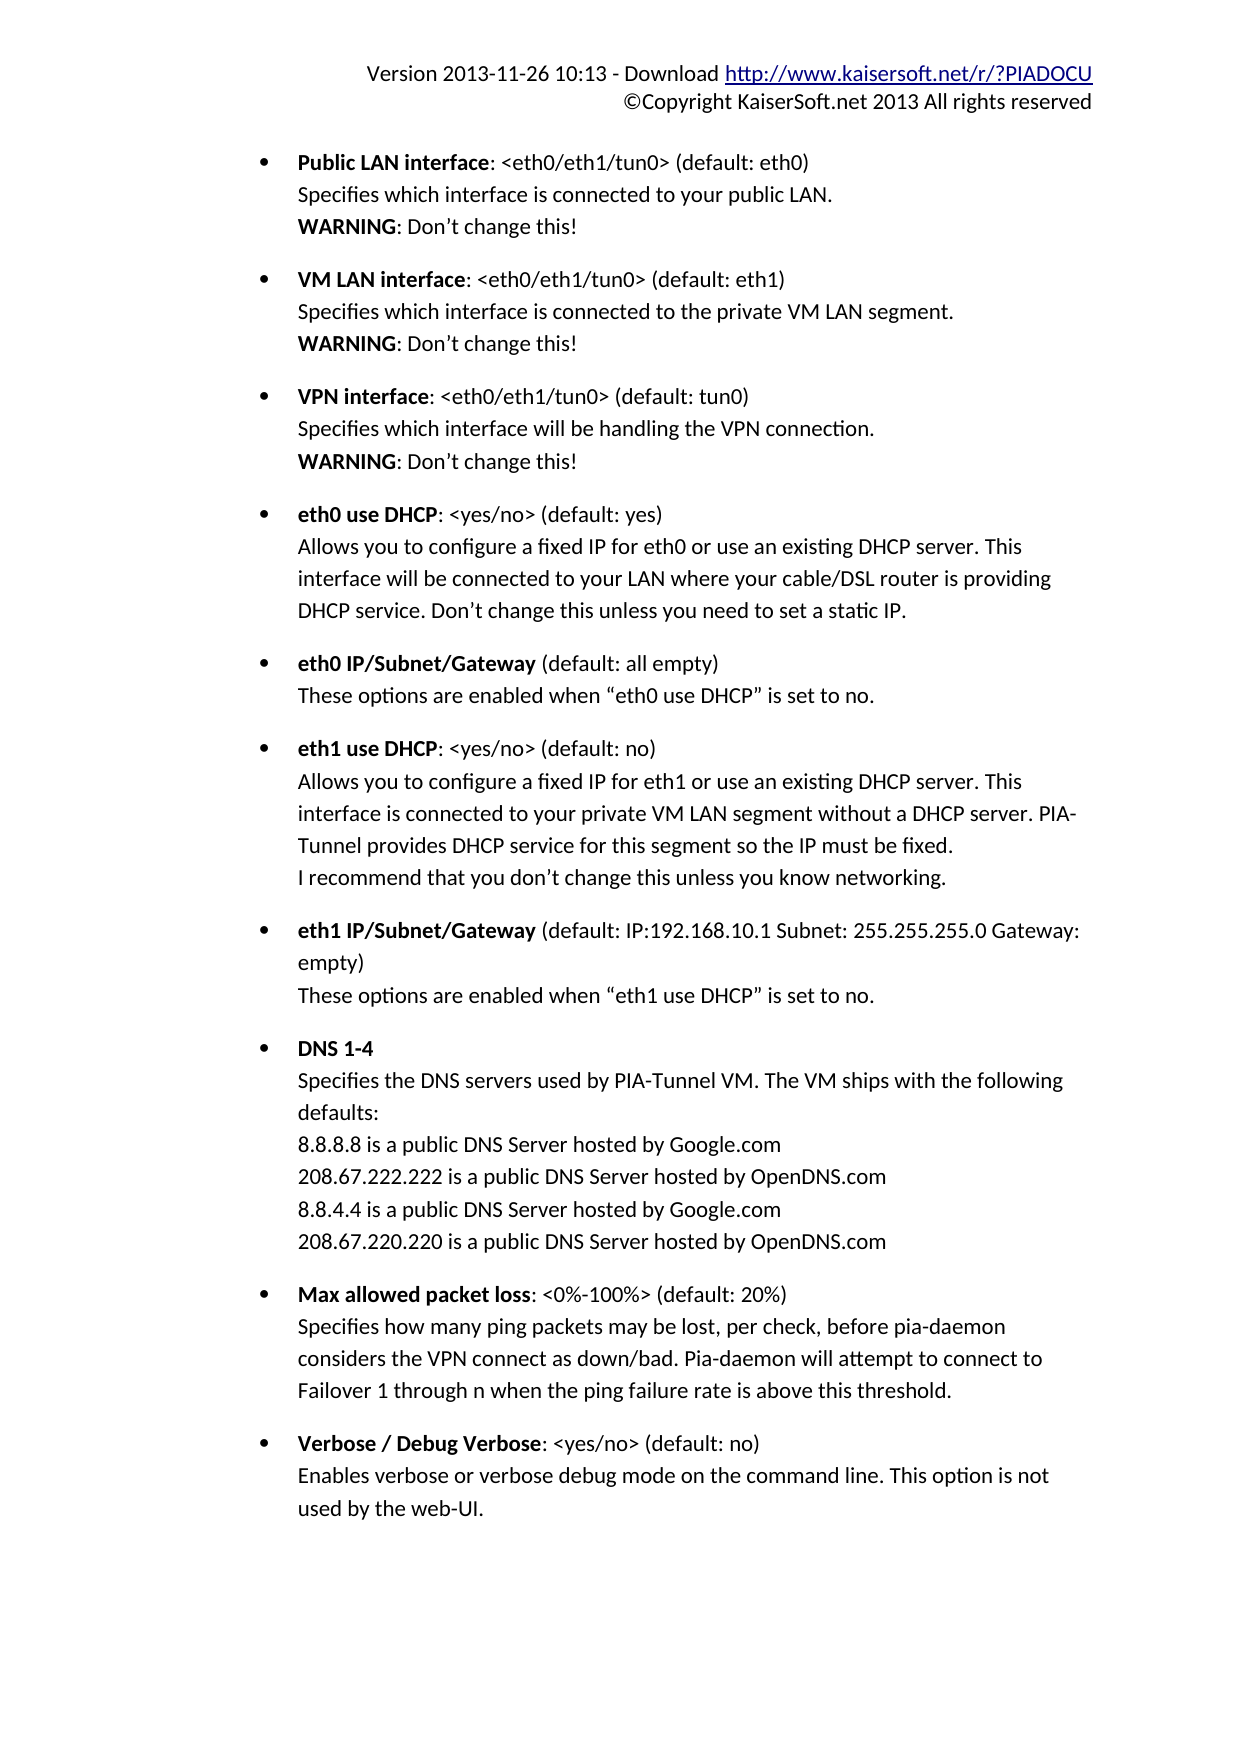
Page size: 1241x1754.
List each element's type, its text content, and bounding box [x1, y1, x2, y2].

list VM LAN interface: <eth0/eth1/tun0> (default: eth1) Specifies which interface is connected to the private VM LAN segment. WARNING: Don’t change this! [260, 265, 1093, 357]
list VPN interface: <eth0/eth1/tun0> (default: tun0) Specifies which interface will be handling the VPN connection. WARNING: Don’t change this! [260, 382, 1093, 475]
list eth1 use DHCP: <yes/no> (default: no) Allows you to configure a fixed IP for eth1 or use an existing DHCP server. This interface is connected to your private VM LAN segment without a DHCP server. PIA-Tunnel provides DHCP service for this segment so the IP must be fixed. I recommend that you don’t change this unless you know networking. [260, 734, 1093, 891]
list DNS 1-4 Specifies the DNS servers used by PIA-Tunnel VM. The VM ships with the following defaults: 8.8.8.8 is a public DNS Server hosted by Google.com 208.67.222.222 is a public DNS Server hosted by OpenDNS.com 8.8.4.4 is a public DNS Server hosted by Google.com 208.67.220.220 is a public DNS Server hosted by OpenDNS.com [260, 1034, 1093, 1255]
list Public LAN interface: <eth0/eth1/tun0> (default: eth0) Specifies which interface is connected to your public LAN. WARNING: Don’t change this! [260, 148, 1093, 240]
list eth1 IP/Subnet/Gateway (default: IP:192.168.10.1 Subnet: 255.255.255.0 Gateway: empty) These options are enabled when “eth1 use DHCP” is set to no. [260, 916, 1093, 1009]
list Verbose / Debug Verbose: <yes/no> (default: no) Enables verbose or verbose debug mode on the command line. This option is not used by the web-UI. [260, 1429, 1093, 1522]
list Max allowed packet loss: <0%-100%> (default: 20%) Specifies how many ping packets may be lost, per check, before pia-daemon considers the VPN connect as down/bad. Pia-daemon will attempt to connect to Failover 1 through n when the ping failure rate is above this threshold. [260, 1280, 1093, 1404]
list eth0 use DHCP: <yes/no> (default: yes) Allows you to configure a fixed IP for eth0 or use an existing DHCP server. This interface will be connected to your LAN where your cable/DSL router is providing DHCP service. Don’t change this unless you need to set a static IP. [260, 500, 1093, 624]
list eth0 IP/Subnet/Gateway (default: all empty) These options are enabled when “eth0 use DHCP” is set to no. [260, 649, 1093, 709]
